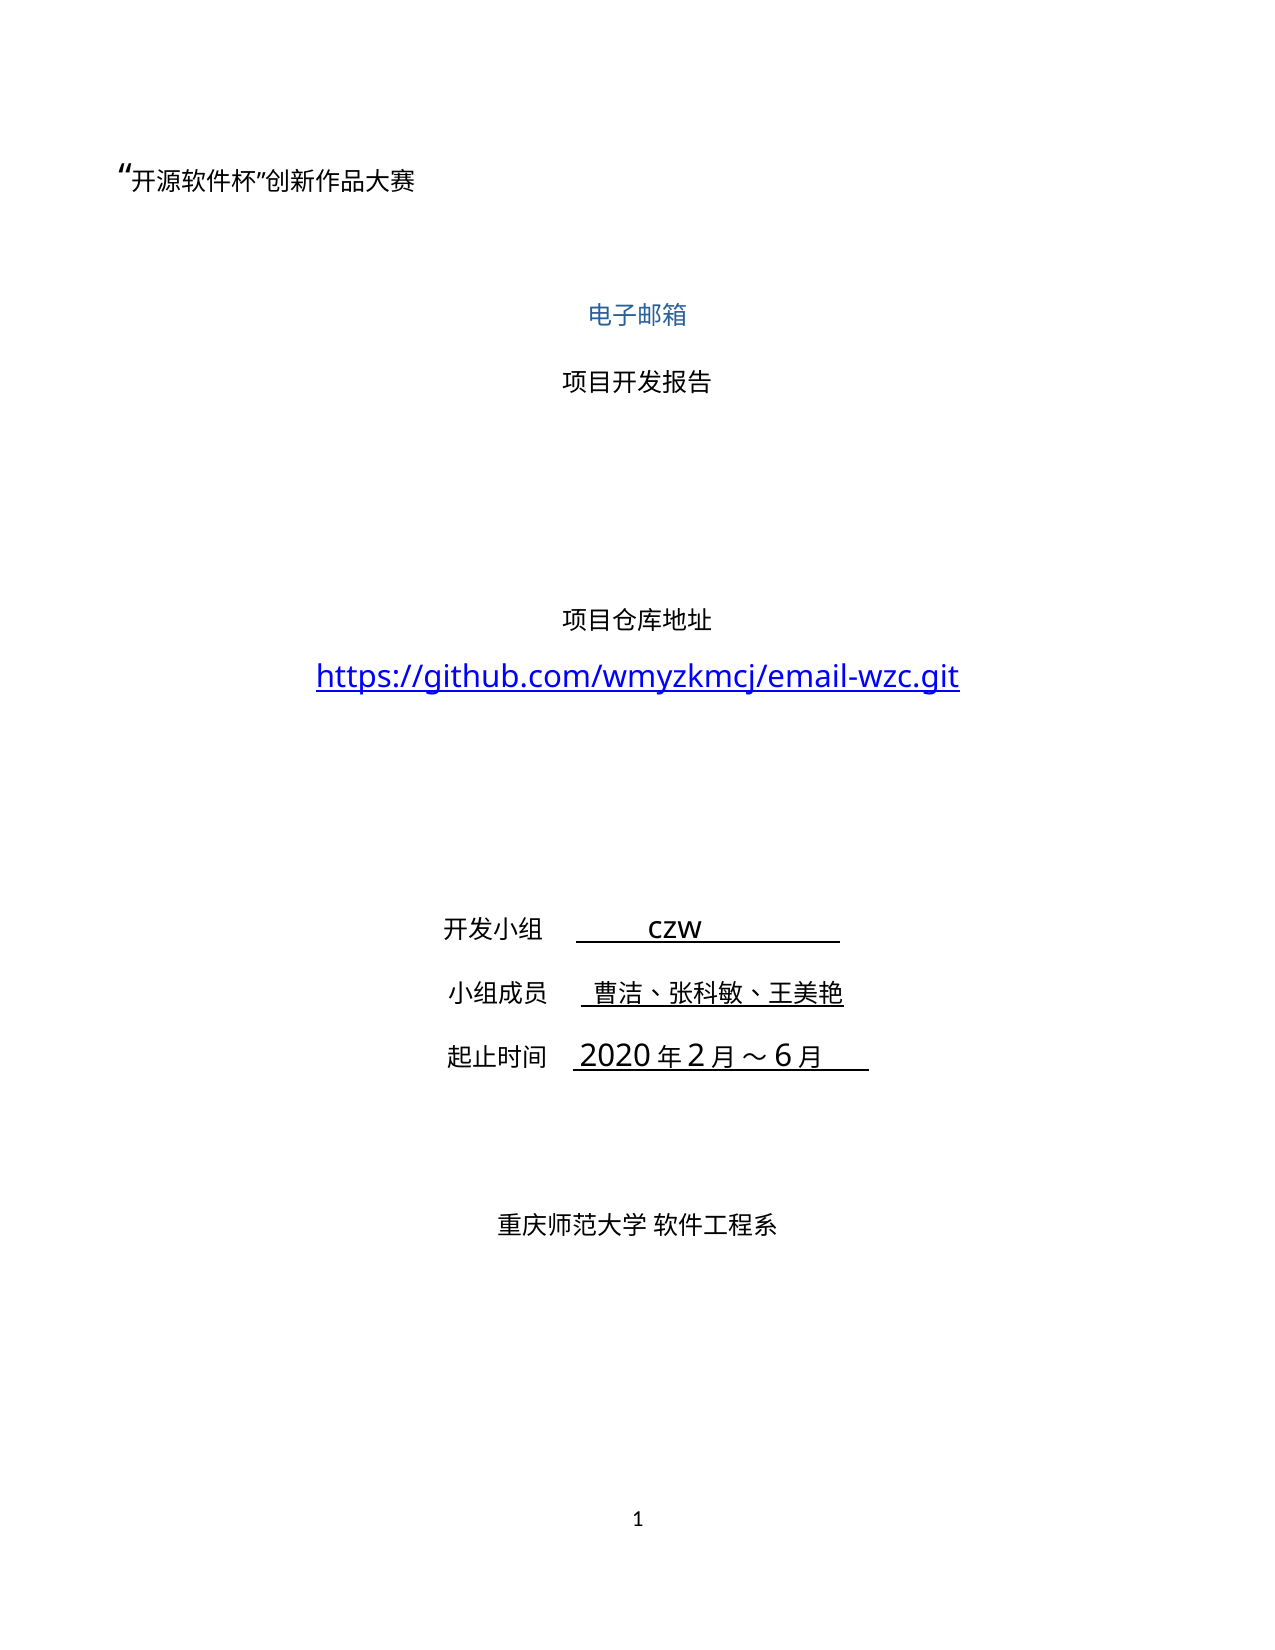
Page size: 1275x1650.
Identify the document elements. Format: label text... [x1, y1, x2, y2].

text 开发小组 czw [118, 905, 1157, 948]
text 项目仓库地址 [118, 603, 1157, 637]
text 起止时间 2020年2月 ～ 6月 [118, 1033, 1157, 1076]
text 小组成员 曹洁、张科敏、王美艳 [118, 969, 1157, 1012]
text 电子邮箱 [118, 298, 1157, 332]
text 项目开发报告 [118, 364, 1157, 398]
text 重庆师范大学 软件工程系 [118, 1208, 1157, 1242]
text https://github.com/wmyzkmcj/email-wzc.git [118, 654, 1157, 697]
text “开源软件杯”创新作品大赛 [118, 151, 1157, 202]
